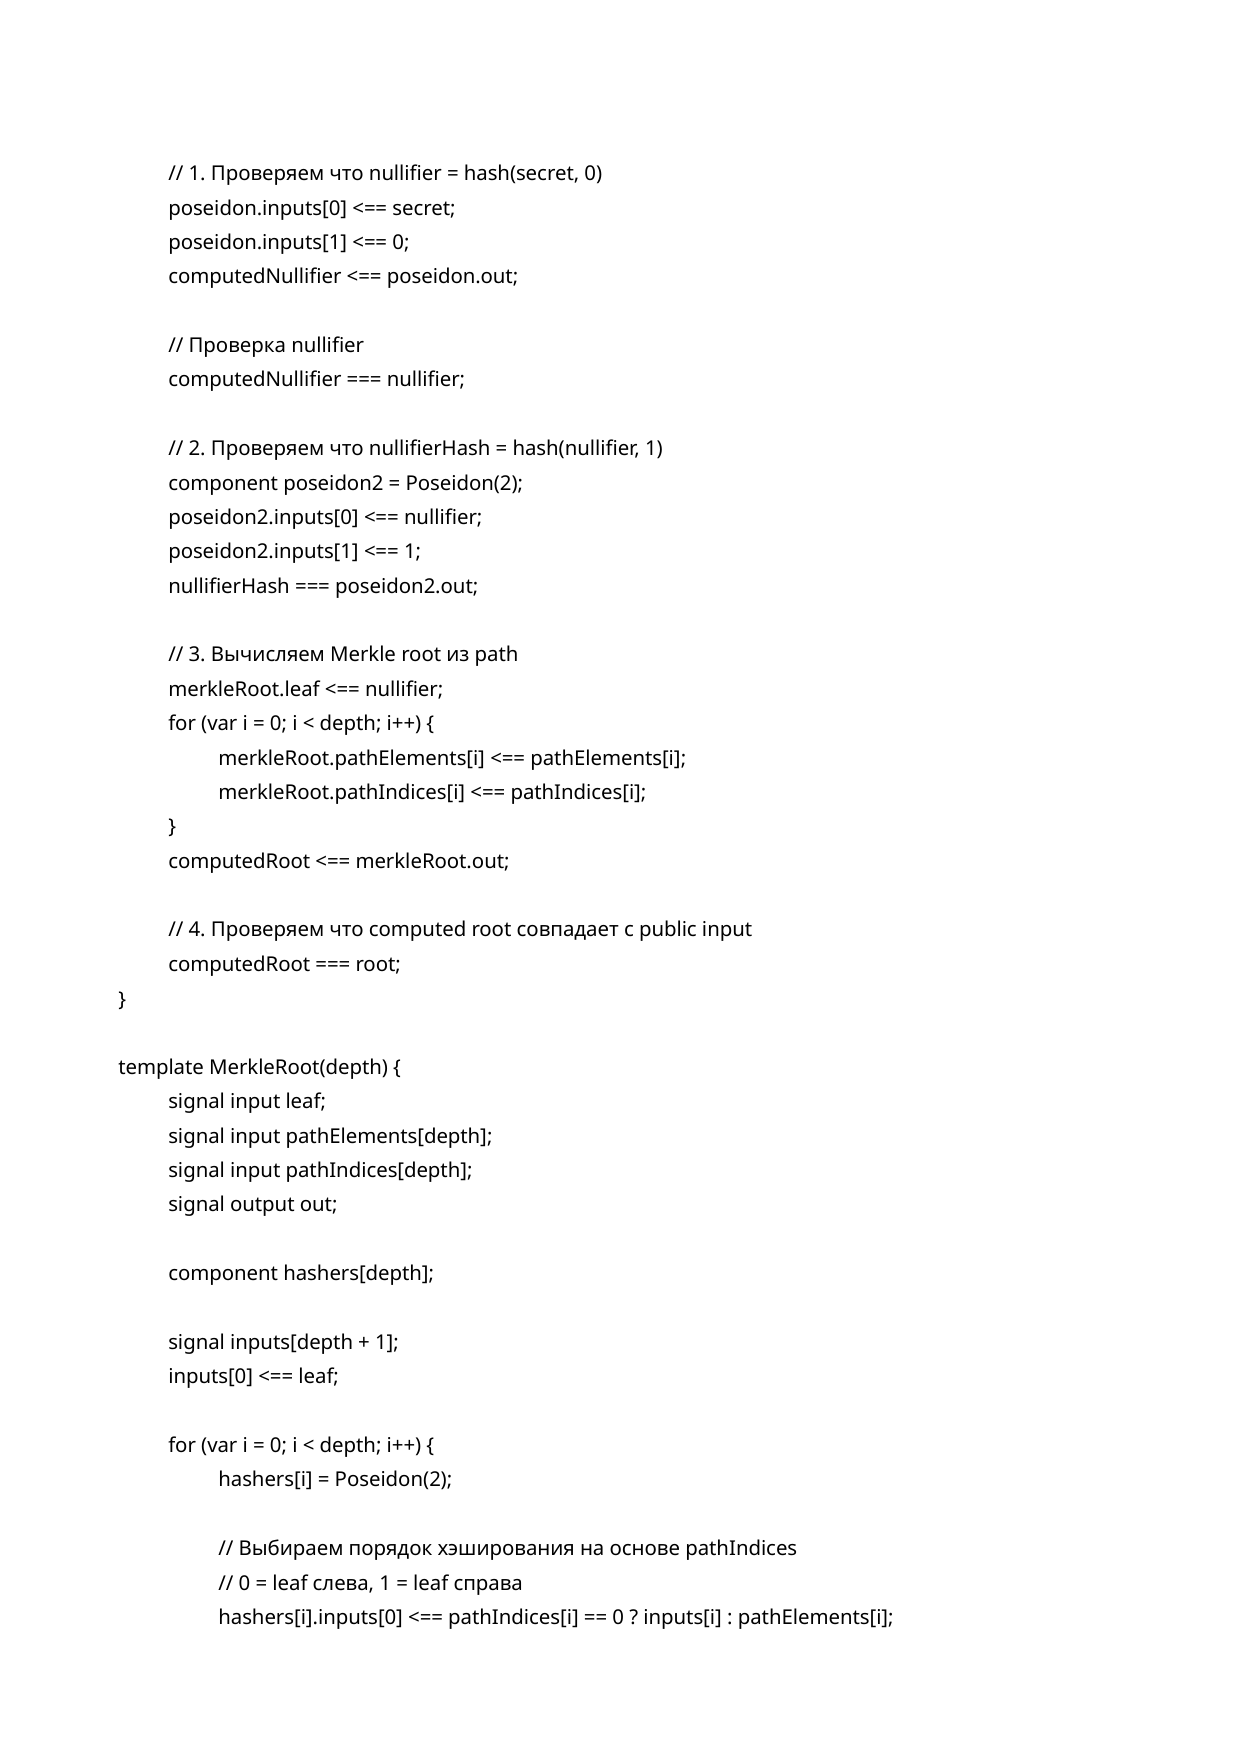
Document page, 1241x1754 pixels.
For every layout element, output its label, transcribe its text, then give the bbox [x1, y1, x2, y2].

text // 2. Проверяем что nullifierHash = hash(nullifier, 1) [118, 427, 1122, 462]
text signal inputs[depth + 1]; [118, 1321, 1122, 1356]
text nullifierHash === poseidon2.out; [118, 565, 1122, 599]
text hashers[i] = Poseidon(2); [118, 1459, 1122, 1493]
text computedRoot <== merkleRoot.out; [118, 840, 1122, 874]
text poseidon2.inputs[1] <== 1; [118, 531, 1122, 565]
text computedRoot === root; [118, 943, 1122, 977]
text template MerkleRoot(depth) { [118, 1046, 1122, 1081]
text signal output out; [118, 1184, 1122, 1218]
text } [118, 806, 1122, 840]
text signal input pathIndices[depth]; [118, 1149, 1122, 1184]
text // 4. Проверяем что computed root совпадает с public input [118, 909, 1122, 943]
text for (var i = 0; i < depth; i++) { [118, 702, 1122, 737]
text merkleRoot.leaf <== nullifier; [118, 668, 1122, 702]
text merkleRoot.pathElements[i] <== pathElements[i]; [118, 737, 1122, 771]
text hashers[i].inputs[0] <== pathIndices[i] == 0 ? inputs[i] : pathElements[i]; [118, 1596, 1122, 1631]
text for (var i = 0; i < depth; i++) { [118, 1424, 1122, 1459]
text // 0 = leaf слева, 1 = leaf справа [118, 1562, 1122, 1596]
text poseidon.inputs[0] <== secret; [118, 187, 1122, 221]
text // 1. Проверяем что nullifier = hash(secret, 0) [118, 152, 1122, 187]
text inputs[0] <== leaf; [118, 1356, 1122, 1390]
text computedNullifier <== poseidon.out; [118, 256, 1122, 290]
text signal input pathElements[depth]; [118, 1115, 1122, 1149]
text // 3. Вычисляем Merkle root из path [118, 634, 1122, 668]
text merkleRoot.pathIndices[i] <== pathIndices[i]; [118, 771, 1122, 806]
text poseidon.inputs[1] <== 0; [118, 221, 1122, 256]
text component poseidon2 = Poseidon(2); [118, 462, 1122, 496]
text // Проверка nullifier [118, 324, 1122, 359]
text signal input leaf; [118, 1081, 1122, 1115]
text poseidon2.inputs[0] <== nullifier; [118, 496, 1122, 531]
text } [118, 977, 1122, 1012]
text component hashers[depth]; [118, 1252, 1122, 1287]
text // Выбираем порядок хэширования на основе pathIndices [118, 1527, 1122, 1562]
text computedNullifier === nullifier; [118, 359, 1122, 393]
